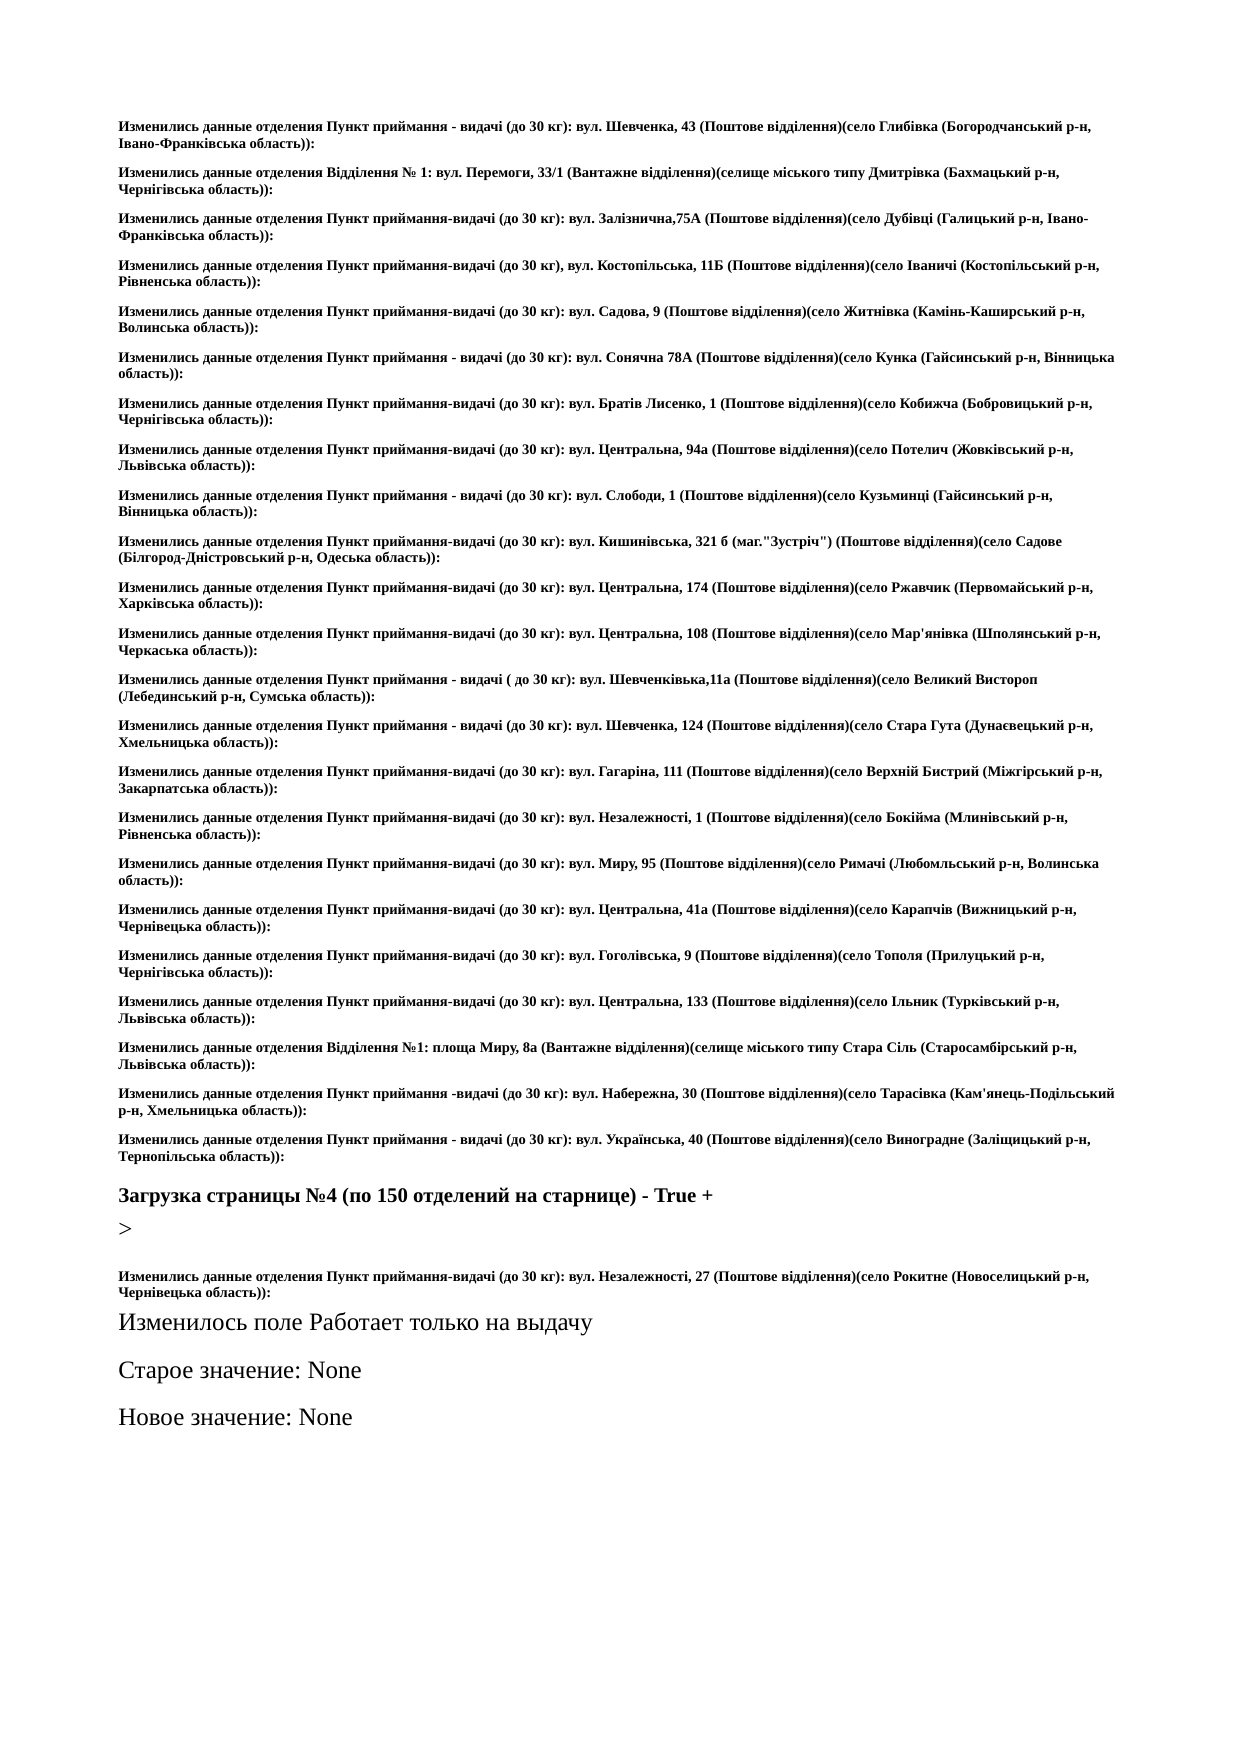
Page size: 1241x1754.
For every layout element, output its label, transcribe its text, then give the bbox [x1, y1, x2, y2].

subtitle Загрузка страницы №4 (по 150 отделений на старнице) - True + [118, 1183, 1122, 1207]
subtitle Изменились данные отделения Пункт приймання-видачі (до 30 кг): вул. Центральна, 174 (Поштове відділення)(село Ржавчик (Первомайський р-н, Харківська область)): [118, 578, 1122, 612]
subtitle Изменились данные отделения Пункт приймання-видачі (до 30 кг): вул. Незалежності, 1 (Поштове відділення)(село Бокійма (Млинівський р-н, Рівненська область)): [118, 809, 1122, 842]
subtitle Изменились данные отделения Пункт приймання-видачі (до 30 кг): вул. Садова, 9 (Поштове відділення)(село Житнівка (Камінь-Каширський р-н, Волинська область)): [118, 302, 1122, 336]
subtitle Изменились данные отделения Пункт приймання-видачі (до 30 кг): вул. Незалежності, 27 (Поштове відділення)(село Рокитне (Новоселицький р-н, Чернівецька область)): [118, 1267, 1122, 1301]
subtitle Изменились данные отделения Пункт приймання - видачі (до 30 кг): вул. Шевченка, 43 (Поштове відділення)(село Глибівка (Богородчанський р-н, Івано-Франківська область)): [118, 118, 1122, 152]
subtitle Изменились данные отделения Пункт приймання - видачі (до 30 кг): вул. Слободи, 1 (Поштове відділення)(село Кузьминці (Гайсинський р-н, Вінницька область)): [118, 486, 1122, 520]
text > [118, 1214, 1122, 1242]
text Новое значение: None [118, 1402, 1122, 1431]
subtitle Изменились данные отделения Пункт приймання-видачі (до 30 кг): вул. Центральна, 108 (Поштове відділення)(село Мар'янівка (Шполянський р-н, Черкаська область)): [118, 624, 1122, 658]
subtitle Изменились данные отделения Пункт приймання-видачі (до 30 кг): вул. Центральна, 41а (Поштове відділення)(село Карапчів (Вижницький р-н, Чернівецька область)): [118, 901, 1122, 934]
subtitle Изменились данные отделения Пункт приймання-видачі (до 30 кг): вул. Гоголівська, 9 (Поштове відділення)(село Тополя (Прилуцький р-н, Чернігівська область)): [118, 947, 1122, 980]
subtitle Изменились данные отделения Пункт приймання-видачі (до 30 кг): вул. Миру, 95 (Поштове відділення)(село Римачі (Любомльський р-н, Волинська область)): [118, 855, 1122, 888]
text Изменилось поле Работает только на выдачу [118, 1307, 1122, 1336]
subtitle Изменились данные отделения Пункт приймання - видачі (до 30 кг): вул. Українська, 40 (Поштове відділення)(село Виноградне (Заліщицький р-н, Тернопільська область)): [118, 1131, 1122, 1164]
subtitle Изменились данные отделения Пункт приймання-видачі (до 30 кг): вул. Центральна, 94а (Поштове відділення)(село Потелич (Жовківський р-н, Львівська область)): [118, 440, 1122, 474]
subtitle Изменились данные отделения Пункт приймання-видачі (до 30 кг): вул. Залізнична,75А (Поштове відділення)(село Дубівці (Галицький р-н, Івано-Франківська область)): [118, 210, 1122, 244]
subtitle Изменились данные отделения Пункт приймання-видачі (до 30 кг): вул. Гагаріна, 111 (Поштове відділення)(село Верхній Бистрий (Міжгірський р-н, Закарпатська область)): [118, 763, 1122, 796]
text Старое значение: None [118, 1355, 1122, 1384]
subtitle Изменились данные отделения Відділення № 1: вул. Перемоги, 33/1 (Вантажне відділення)(селище міського типу Дмитрівка (Бахмацький р-н, Чернігівська область)): [118, 164, 1122, 198]
subtitle Изменились данные отделения Пункт приймання - видачі (до 30 кг): вул. Сонячна 78А (Поштове відділення)(село Кунка (Гайсинський р-н, Вінницька область)): [118, 348, 1122, 382]
subtitle Изменились данные отделения Пункт приймання - видачі ( до 30 кг): вул. Шевченківька,11а (Поштове відділення)(село Великий Вистороп (Лебединський р-н, Сумська область)): [118, 671, 1122, 704]
subtitle Изменились данные отделения Пункт приймання - видачі (до 30 кг): вул. Шевченка, 124 (Поштове відділення)(село Стара Гута (Дунаєвецький р-н, Хмельницька область)): [118, 717, 1122, 750]
subtitle Изменились данные отделения Пункт приймання-видачі (до 30 кг), вул. Костопільська, 11Б (Поштове відділення)(село Іваничі (Костопільський р-н, Рівненська область)): [118, 256, 1122, 290]
subtitle Изменились данные отделения Пункт приймання-видачі (до 30 кг): вул. Кишинівська, 321 б (маг."Зустріч") (Поштове відділення)(село Садове (Білгород-Дністровський р-н, Одеська область)): [118, 532, 1122, 566]
subtitle Изменились данные отделения Пункт приймання -видачі (до 30 кг): вул. Набережна, 30 (Поштове відділення)(село Тарасівка (Кам'янець-Подільський р-н, Хмельницька область)): [118, 1085, 1122, 1118]
subtitle Изменились данные отделения Пункт приймання-видачі (до 30 кг): вул. Центральна, 133 (Поштове відділення)(село Ільник (Турківський р-н, Львівська область)): [118, 993, 1122, 1026]
subtitle Изменились данные отделения Відділення №1: площа Миру, 8а (Вантажне відділення)(селище міського типу Стара Сіль (Старосамбірський р-н, Львівська область)): [118, 1039, 1122, 1072]
subtitle Изменились данные отделения Пункт приймання-видачі (до 30 кг): вул. Братів Лисенко, 1 (Поштове відділення)(село Кобижча (Бобровицький р-н, Чернігівська область)): [118, 394, 1122, 428]
